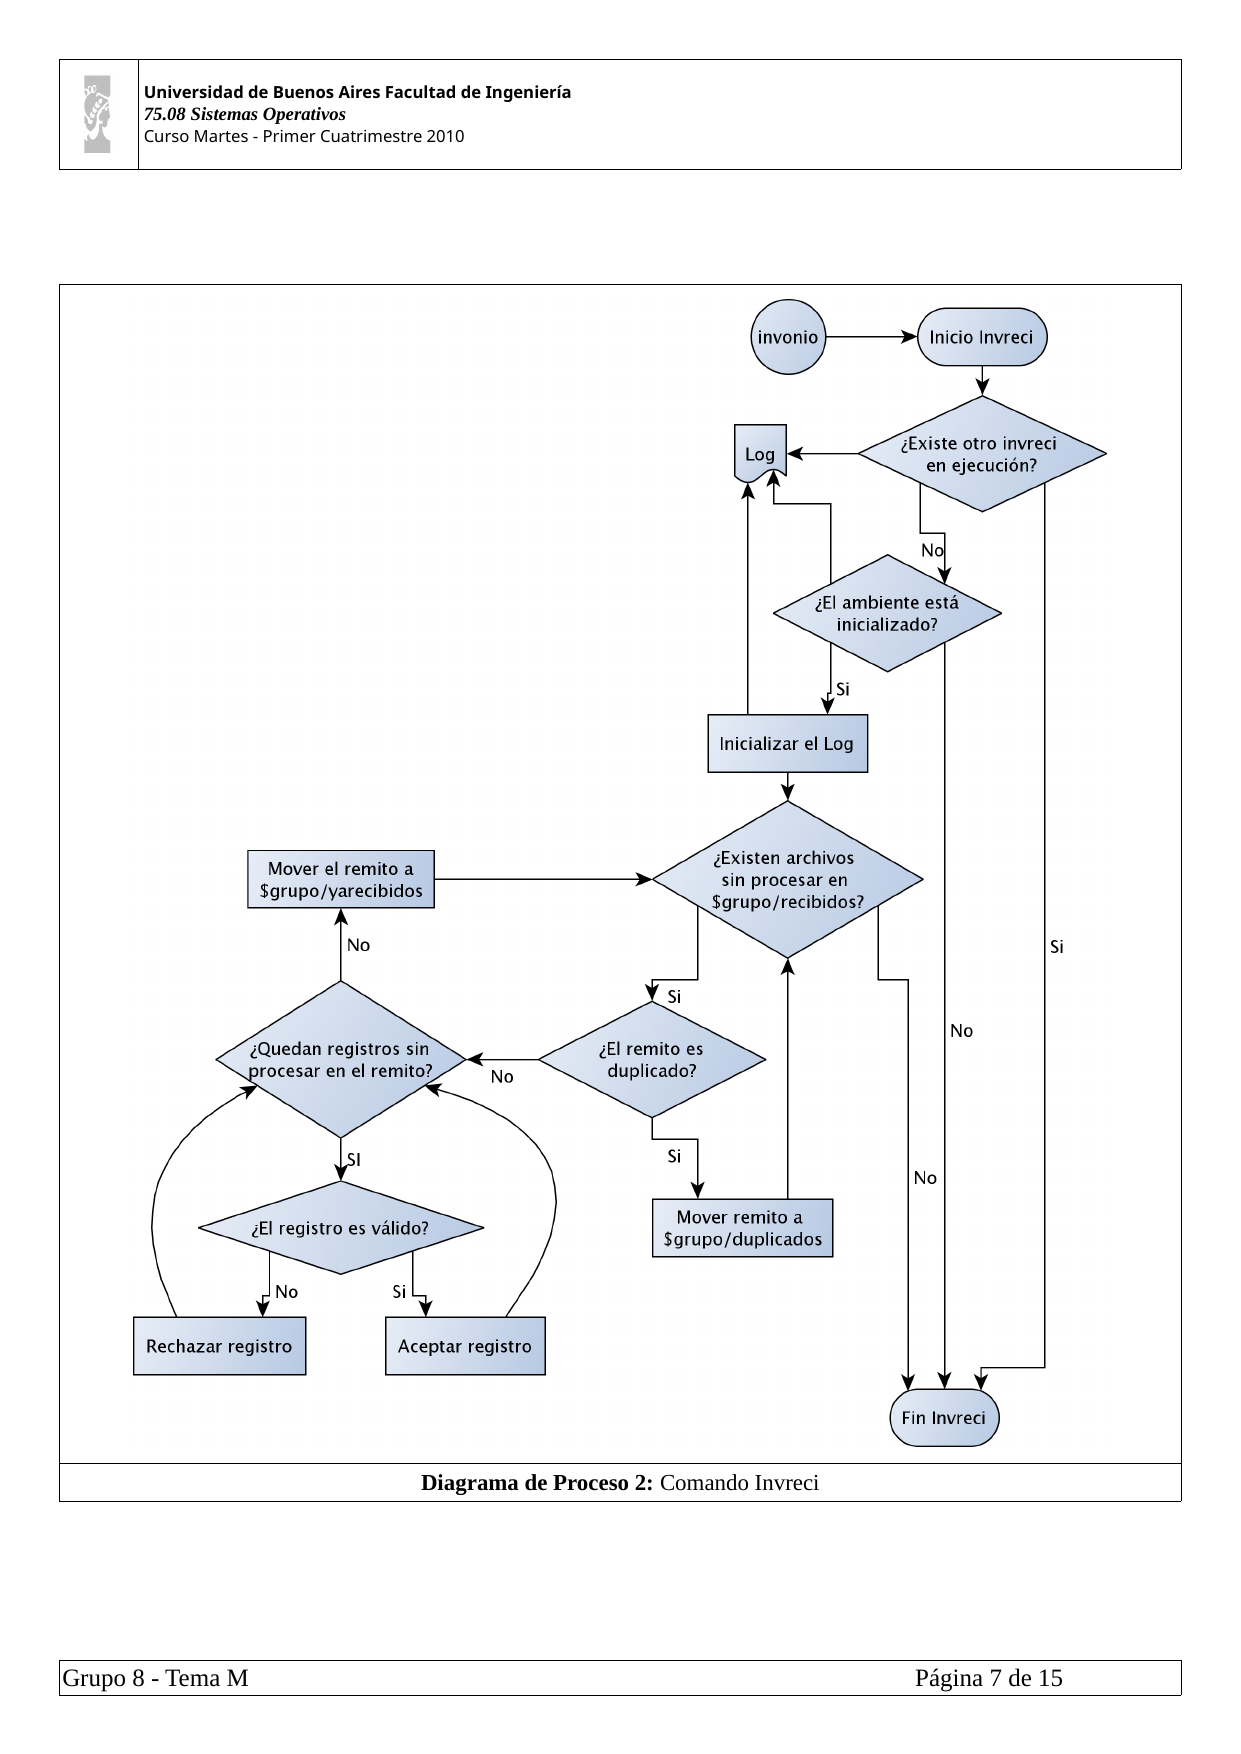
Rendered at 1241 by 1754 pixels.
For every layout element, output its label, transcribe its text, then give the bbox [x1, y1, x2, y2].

picture [123, 289, 1117, 1457]
table_cell Diagrama de Proceso 2: Comando Invreci [60, 1464, 1181, 1501]
picture [83, 73, 114, 155]
table_header [60, 285, 1181, 1463]
